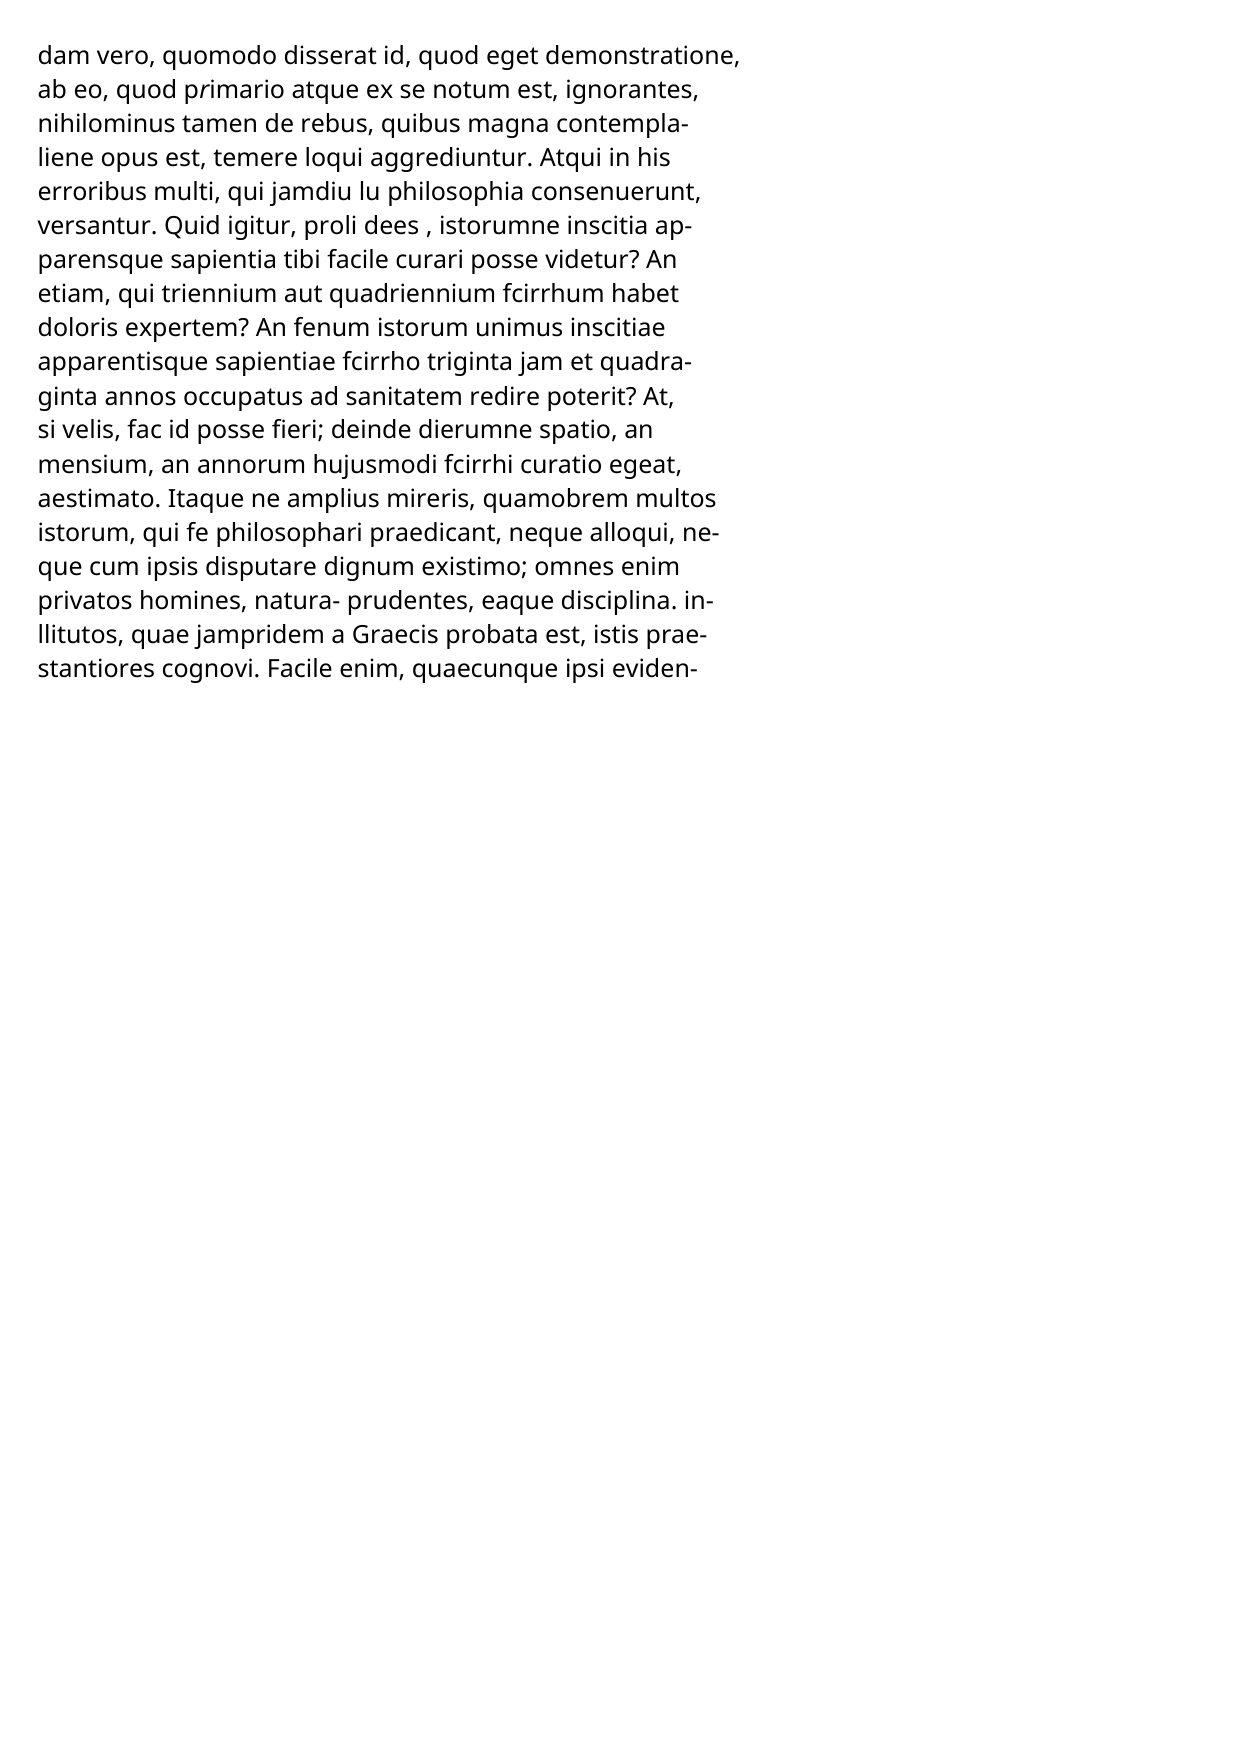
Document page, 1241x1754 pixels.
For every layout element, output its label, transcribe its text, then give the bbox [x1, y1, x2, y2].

text dam vero, quomodo disserat id, quod eget demonstratione, ab eo, quod primario atque ex se notum est, ignorantes, nihilominus tamen de rebus, quibus magna contempla- liene opus est, temere loqui aggrediuntur. Atqui in his erroribus multi, qui jamdiu lu philosophia consenuerunt, versantur. Quid igitur, proli dees , istorumne inscitia ap- parensque sapientia tibi facile curari posse videtur? An etiam, qui triennium aut quadriennium fcirrhum habet doloris expertem? An fenum istorum unimus inscitiae apparentisque sapientiae fcirrho triginta jam et quadra- ginta annos occupatus ad sanitatem redire poterit? At, si velis, fac id posse fieri; deinde dierumne spatio, an mensium, an annorum hujusmodi fcirrhi curatio egeat, aestimato. Itaque ne amplius mireris, quamobrem multos istorum, qui fe philosophari praedicant, neque alloqui, ne- que cum ipsis disputare dignum existimo; omnes enim privatos homines, natura- prudentes, eaque disciplina. in- llitutos, quae jampridem a Graecis probata est, istis prae- stantiores cognovi. Facile enim, quaecunque ipsi eviden- [37, 37, 1203, 685]
